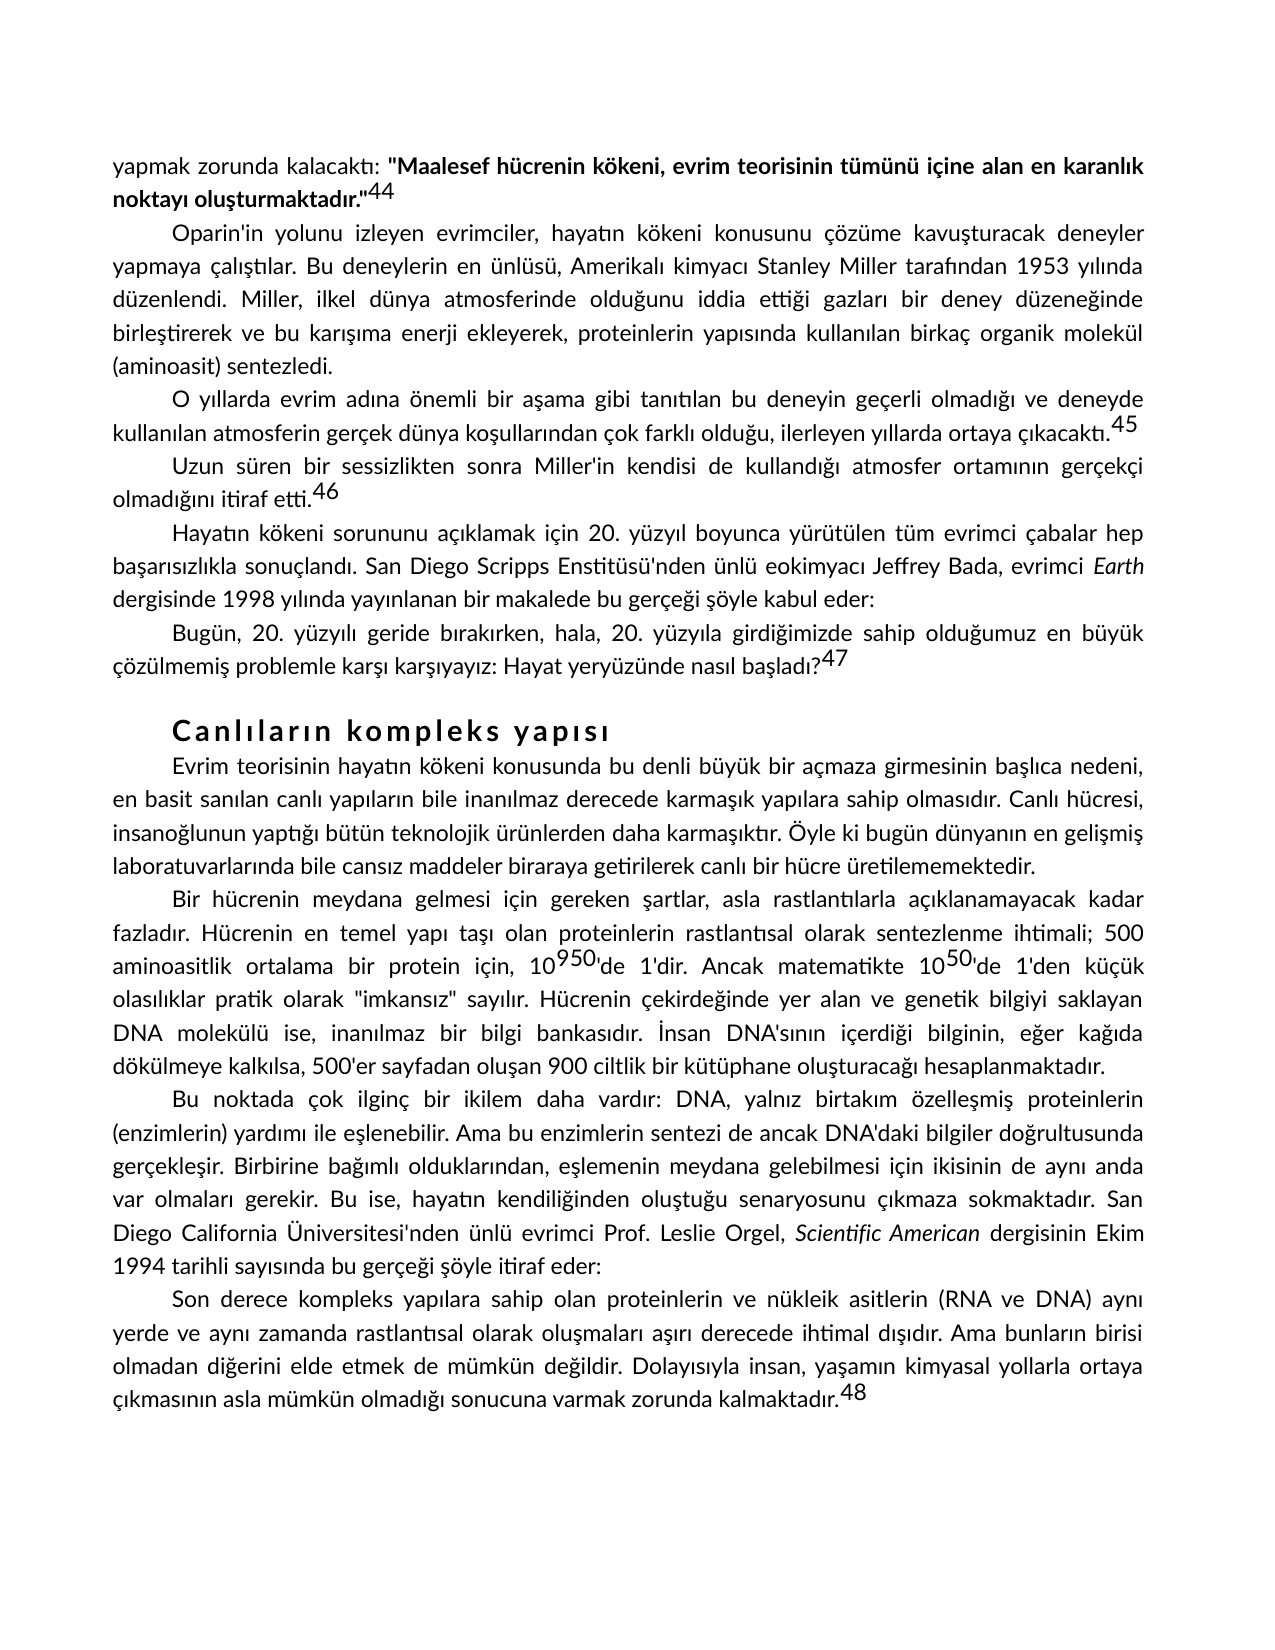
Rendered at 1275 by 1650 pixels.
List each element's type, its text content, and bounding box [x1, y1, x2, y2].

text Oparin'in yolunu izleyen evrimciler, hayatın kökeni konusunu çözüme kavuşturacak deneyler yapmaya çalıştılar. Bu deneylerin en ünlüsü, Amerikalı kimyacı Stanley Miller tarafından 1953 yılında düzenlendi. Miller, ilkel dünya atmosferinde olduğunu iddia ettiği gazları bir deney düzeneğinde birleştirerek ve bu karışıma enerji ekleyerek, proteinlerin yapısında kullanılan birkaç organik molekül (aminoasit) sentezledi. [112, 214, 1145, 381]
text Bugün, 20. yüzyılı geride bırakırken, hala, 20. yüzyıla girdiğimizde sahip olduğumuz en büyük çözülmemiş problemle karşı karşıyayız: Hayat yeryüzünde nasıl başladı?47 [112, 614, 1145, 681]
text Uzun süren bir sessizlikten sonra Miller'in kendisi de kullandığı atmosfer ortamının gerçekçi olmadığını itiraf etti.46 [112, 448, 1145, 514]
text Bu noktada çok ilginç bir ikilem daha vardır: DNA, yalnız birtakım özelleşmiş proteinlerin (enzimlerin) yardımı ile eşlenebilir. Ama bu enzimlerin sentezi de ancak DNA'daki bilgiler doğrultusunda gerçekleşir. Birbirine bağımlı olduklarından, eşlemenin meydana gelebilmesi için ikisinin de aynı anda var olmaları gerekir. Bu ise, hayatın kendiliğinden oluştuğu senaryosunu çıkmaza sokmaktadır. San Diego California Üniversitesi'nden ünlü evrimci Prof. Leslie Orgel, Scientific American dergisinin Ekim 1994 tarihli sayısında bu gerçeği şöyle itiraf eder: [112, 1081, 1145, 1281]
text Hayatın kökeni sorununu açıklamak için 20. yüzyıl boyunca yürütülen tüm evrimci çabalar hep başarısızlıkla sonuçlandı. San Diego Scripps Enstitüsü'nden ünlü eokimyacı Jeffrey Bada, evrimci Earth dergisinde 1998 yılında yayınlanan bir makalede bu gerçeği şöyle kabul eder: [112, 514, 1145, 614]
text Son derece kompleks yapılara sahip olan proteinlerin ve nükleik asitlerin (RNA ve DNA) aynı yerde ve aynı zamanda rastlantısal olarak oluşmaları aşırı derecede ihtimal dışıdır. Ama bunların birisi olmadan diğerini elde etmek de mümkün değildir. Dolayısıyla insan, yaşamın kimyasal yollarla ortaya çıkmasının asla mümkün olmadığı sonucuna varmak zorunda kalmaktadır.48 [112, 1281, 1145, 1414]
text O yıllarda evrim adına önemli bir aşama gibi tanıtılan bu deneyin geçerli olmadığı ve deneyde kullanılan atmosferin gerçek dünya koşullarından çok farklı olduğu, ilerleyen yıllarda ortaya çıkacaktı.45 [112, 381, 1145, 448]
text Canlıların kompleks yapısı [112, 714, 1145, 748]
text Bir hücrenin meydana gelmesi için gereken şartlar, asla rastlantılarla açıklanamayacak kadar fazladır. Hücrenin en temel yapı taşı olan proteinlerin rastlantısal olarak sentezlenme ihtimali; 500 aminoasitlik ortalama bir protein için, 10950'de 1'dir. Ancak matematikte 1050'de 1'den küçük olasılıklar pratik olarak "imkansız" sayılır. Hücrenin çekirdeğinde yer alan ve genetik bilgiyi saklayan DNA molekülü ise, inanılmaz bir bilgi bankasıdır. İnsan DNA'sının içerdiği bilginin, eğer kağıda dökülmeye kalkılsa, 500'er sayfadan oluşan 900 ciltlik bir kütüphane oluşturacağı hesaplanmaktadır. [112, 881, 1145, 1081]
text yapmak zorunda kalacaktı: "Maalesef hücrenin kökeni, evrim teorisinin tümünü içine alan en karanlık noktayı oluşturmaktadır."44 [112, 148, 1145, 214]
text Evrim teorisinin hayatın kökeni konusunda bu denli büyük bir açmaza girmesinin başlıca nedeni, en basit sanılan canlı yapıların bile inanılmaz derecede karmaşık yapılara sahip olmasıdır. Canlı hücresi, insanoğlunun yaptığı bütün teknolojik ürünlerden daha karmaşıktır. Öyle ki bugün dünyanın en gelişmiş laboratuvarlarında bile cansız maddeler biraraya getirilerek canlı bir hücre üretilememektedir. [112, 748, 1145, 881]
